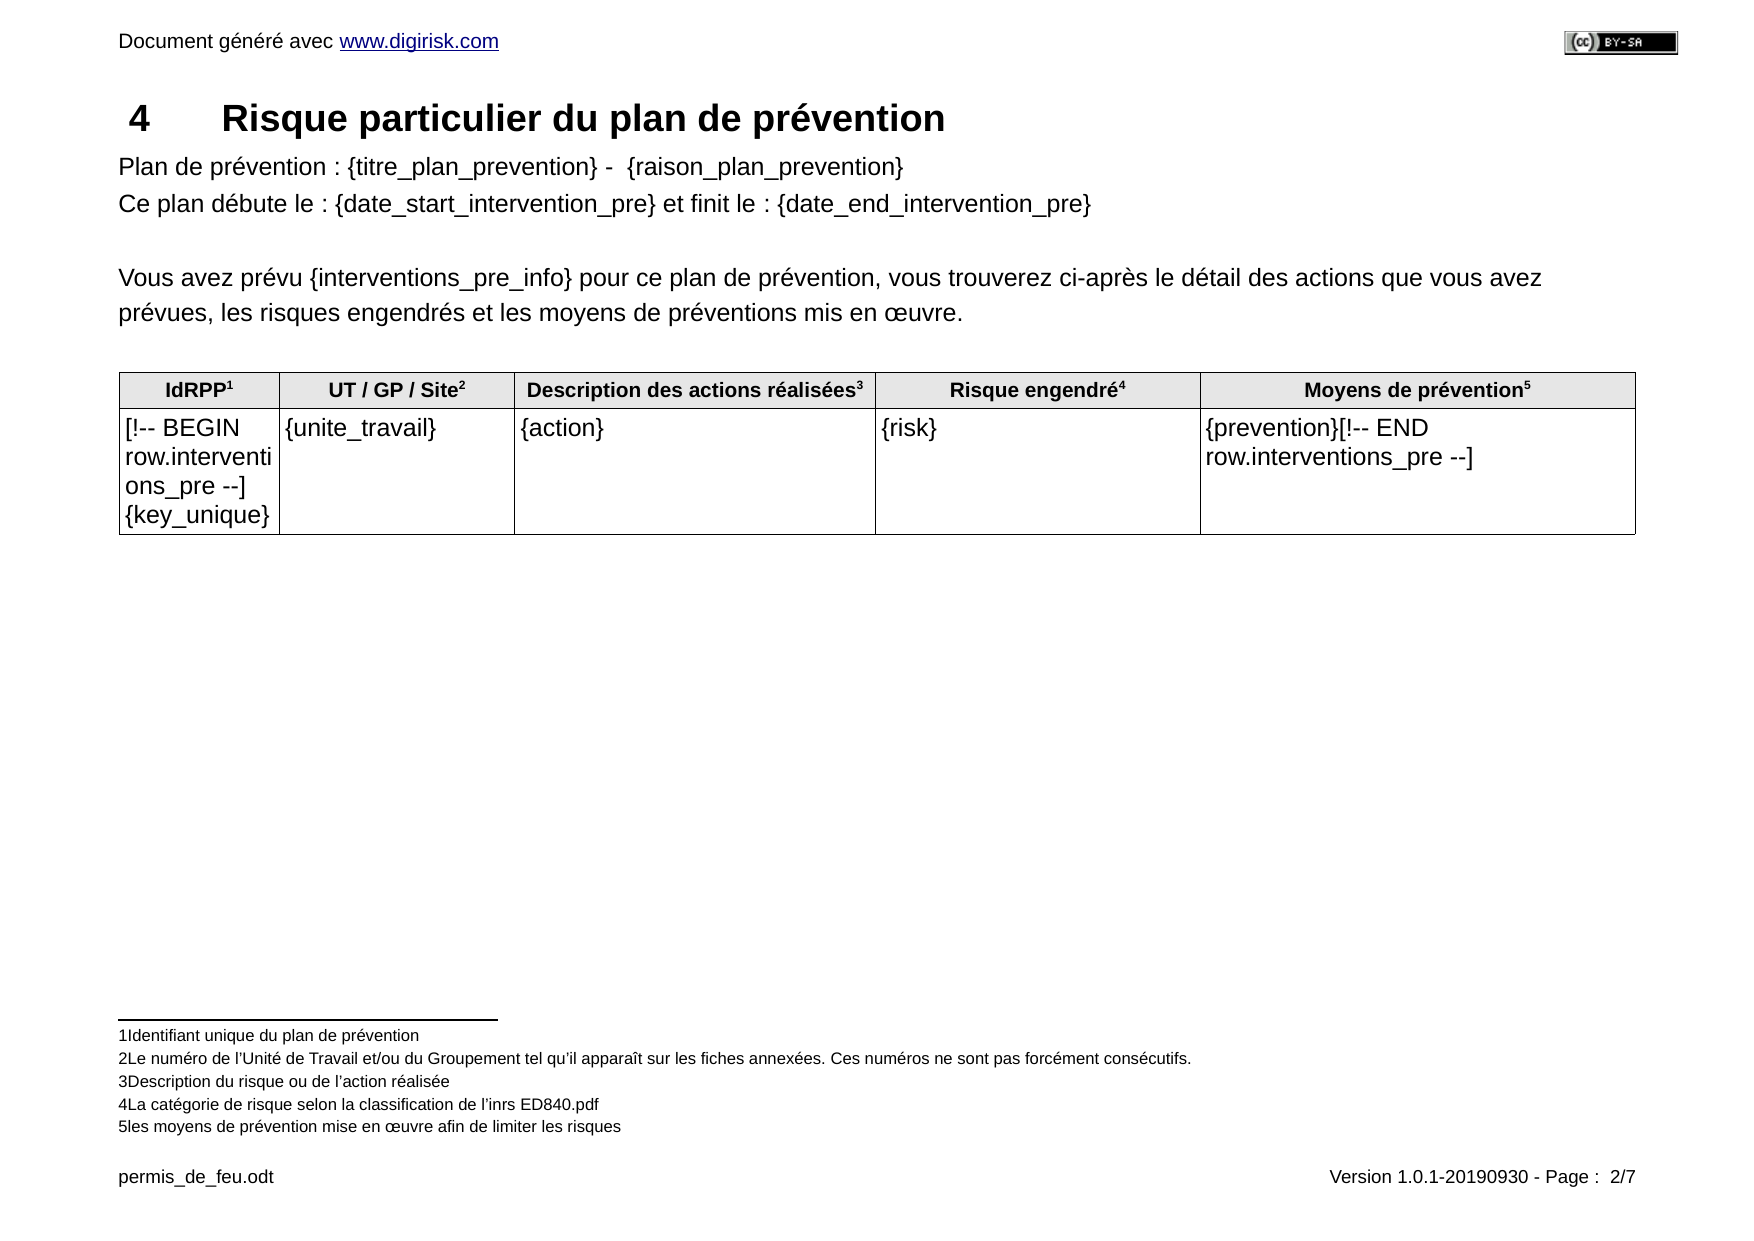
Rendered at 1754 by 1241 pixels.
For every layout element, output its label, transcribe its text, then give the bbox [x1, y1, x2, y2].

table_cell {risk} [876, 409, 1200, 534]
table_header IdRPP [120, 373, 279, 408]
text Vous avez prévu {interventions_pre_info} pour ce plan de prévention, vous trouverez ci-après le détail des actions que vous avez prévues, les risques engendrés et les moyens de préventions mis en œuvre. [118, 263, 1636, 326]
table_cell {prevention}[!-- END row.interventions_pre --] [1201, 409, 1635, 534]
text Plan de prévention : {titre_plan_prevention} - {raison_plan_prevention} [118, 152, 1636, 180]
table_header UT / GP / Site [280, 373, 514, 408]
text Ce plan débute le : {date_start_intervention_pre} et finit le : {date_end_intervention_pre} [118, 189, 1636, 218]
table_cell {action} [515, 409, 875, 534]
table_header Description des actions réalisées [515, 373, 875, 408]
table_cell [!-- BEGIN row.interventions_pre --]{key_unique} [120, 409, 279, 534]
picture [1564, 31, 1679, 55]
table_header Risque engendré [876, 373, 1200, 408]
table_cell {unite_travail} [280, 409, 514, 534]
subtitle Risque particulier du plan de prévention [118, 96, 1636, 139]
table_header Moyens de prévention [1201, 373, 1635, 408]
